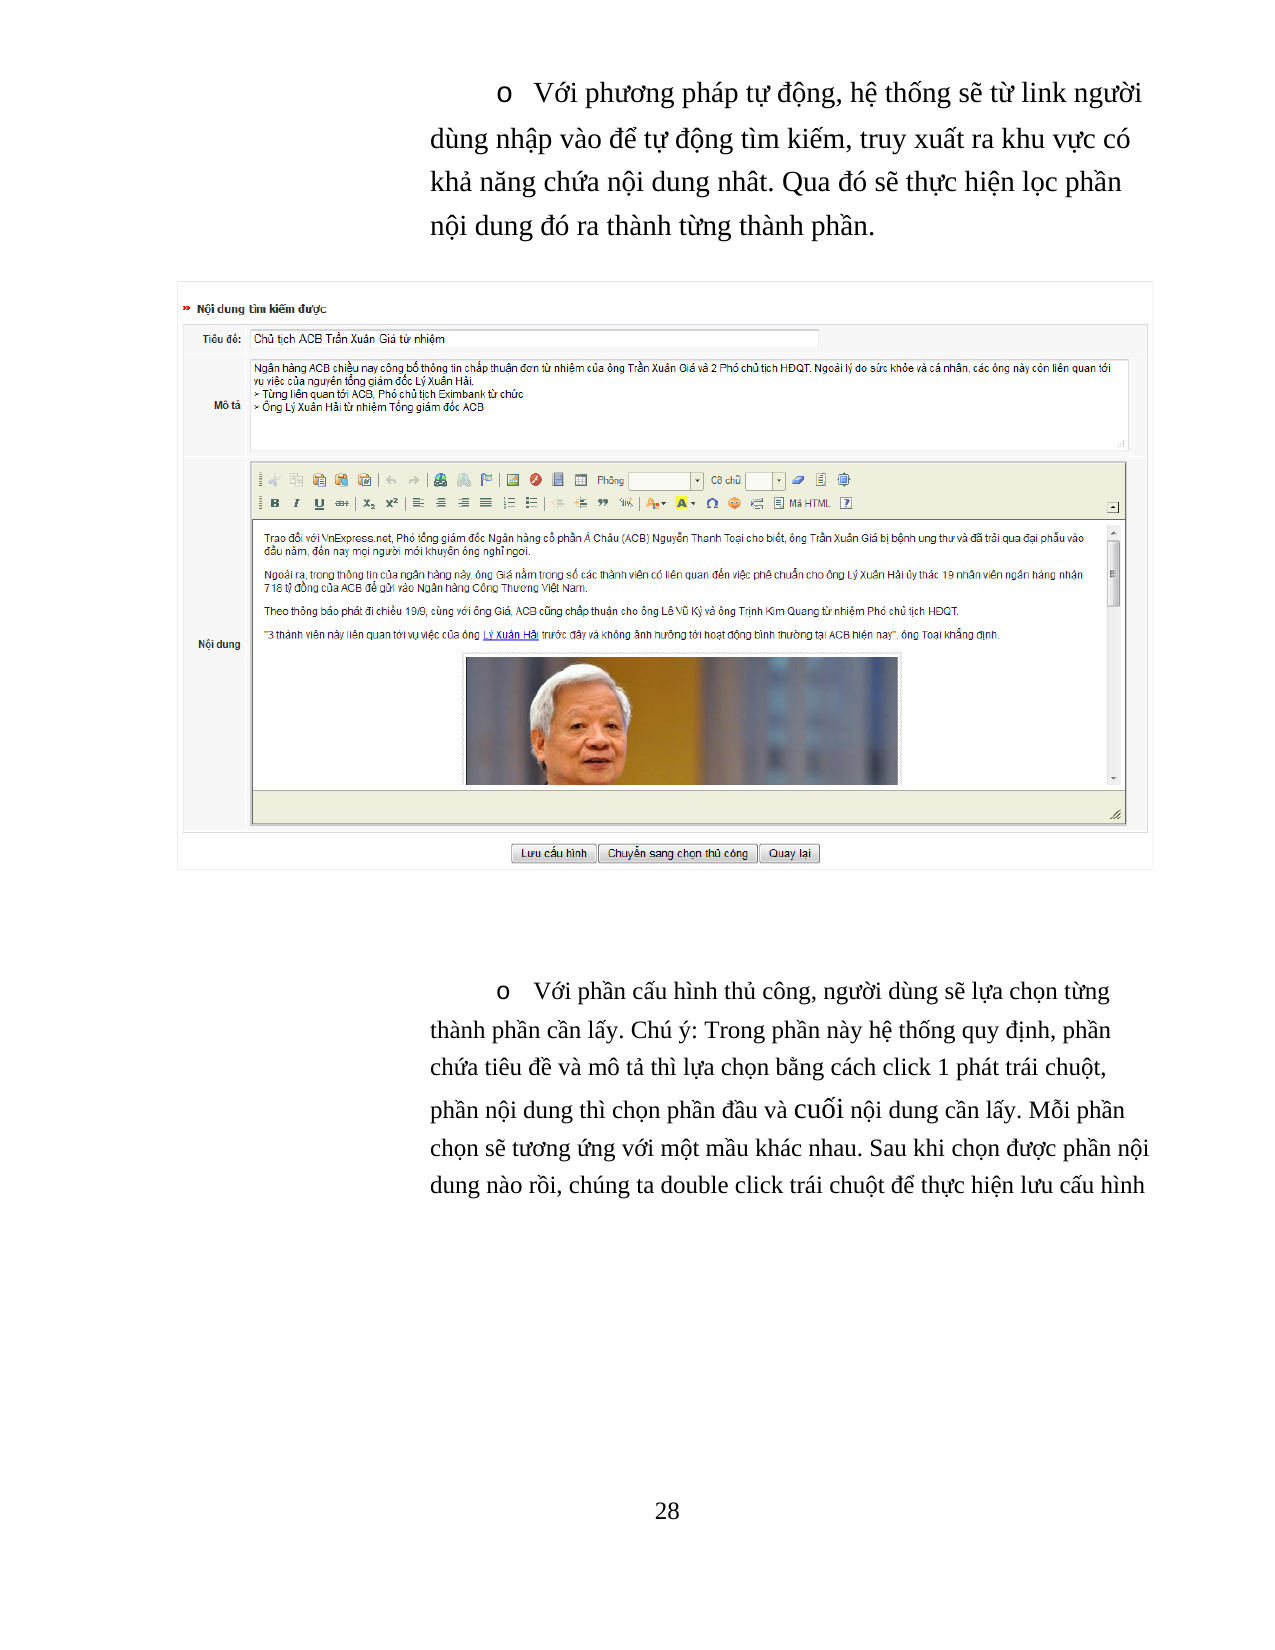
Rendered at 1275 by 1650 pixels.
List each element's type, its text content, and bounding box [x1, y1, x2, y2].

list Với phương pháp tự động, hệ thống sẽ từ link người dùng nhập vào để tự động tìm kiếm, truy xuất ra khu vực có khả năng chứa nội dung nhât. Qua đó sẽ thực hiện lọc phần nội dung đó ra thành từng thành phần. [392, 75, 1157, 242]
list Với phần cấu hình thủ công, người dùng sẽ lựa chọn từng thành phần cần lấy. Chú ý: Trong phần này hệ thống quy định, phần chứa tiêu đề và mô tả thì lựa chọn bằng cách click 1 phát trái chuột, phần nội dung thì chọn phần đầu và cuối nội dung cần lấy. Mỗi phần chọn sẽ tương ứng với một mầu khác nhau. Sau khi chọn được phần nội dung nào rồi, chúng ta double click trái chuột để thực hiện lưu cấu hình [392, 976, 1157, 1199]
